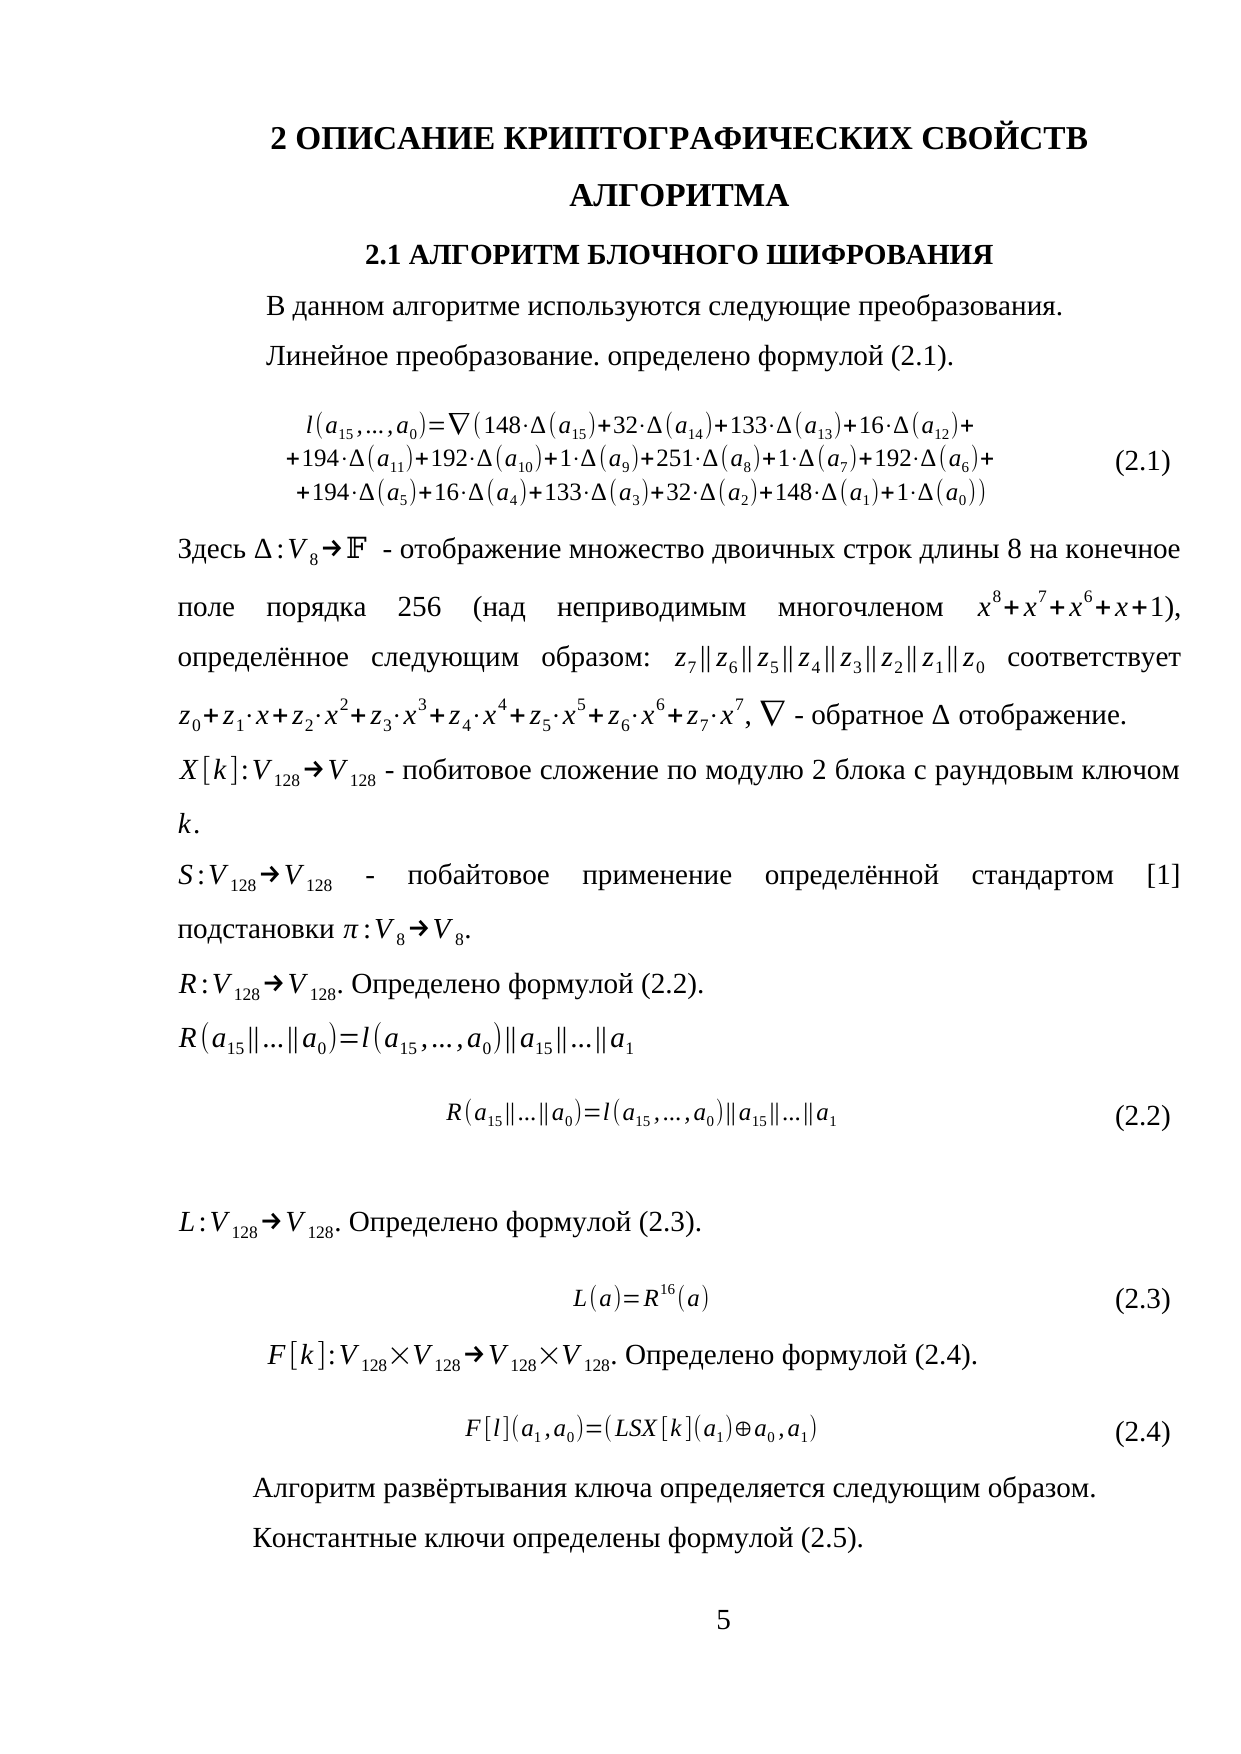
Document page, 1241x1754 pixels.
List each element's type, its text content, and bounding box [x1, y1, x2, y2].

text - побитовое сложение по модулю 2 блока с раундовым ключом . [177, 752, 1181, 840]
text В данном алгоритме используются следующие преобразования. [177, 288, 1181, 321]
subtitle 2 ОПИСАНИЕ КРИПТОГРАФИЧЕСКИХ СВОЙСТВ АЛГОРИТМА [177, 118, 1181, 214]
text - побайтовое применение определённой стандартом [1] подстановки . [177, 857, 1181, 949]
table_header (2.3) [1104, 1275, 1181, 1337]
text Линейное преобразование. определено формулой (2.1). [177, 338, 1181, 371]
table_header (2.4) [1104, 1408, 1181, 1470]
table_header [177, 1275, 1104, 1337]
table_header [177, 1092, 1104, 1153]
list Алгоритм развёртывания ключа определяется следующим образом. [215, 1470, 1181, 1503]
text . Определено формулой (2.2). [177, 966, 1181, 1004]
table_header (2.2) [1104, 1092, 1181, 1153]
list Константные ключи определены формулой (2.5). [215, 1520, 1181, 1554]
text Здесь - отображение множество двоичных строк длины 8 на конечное поле порядка 256 (над неприводимым многочленом ), определённое следующим образом: соответствует , - обратное отображение. [177, 532, 1181, 735]
subtitle 2.1 АЛГОРИТМ БЛОЧНОГО ШИФРОВАНИЯ [177, 237, 1181, 271]
table_header [177, 1408, 1104, 1470]
text . Определено формулой (2.4). [177, 1337, 1181, 1375]
table_header (2.1) [1104, 405, 1181, 532]
table_header [177, 405, 1104, 532]
text . Определено формулой (2.3). [177, 1204, 1181, 1242]
